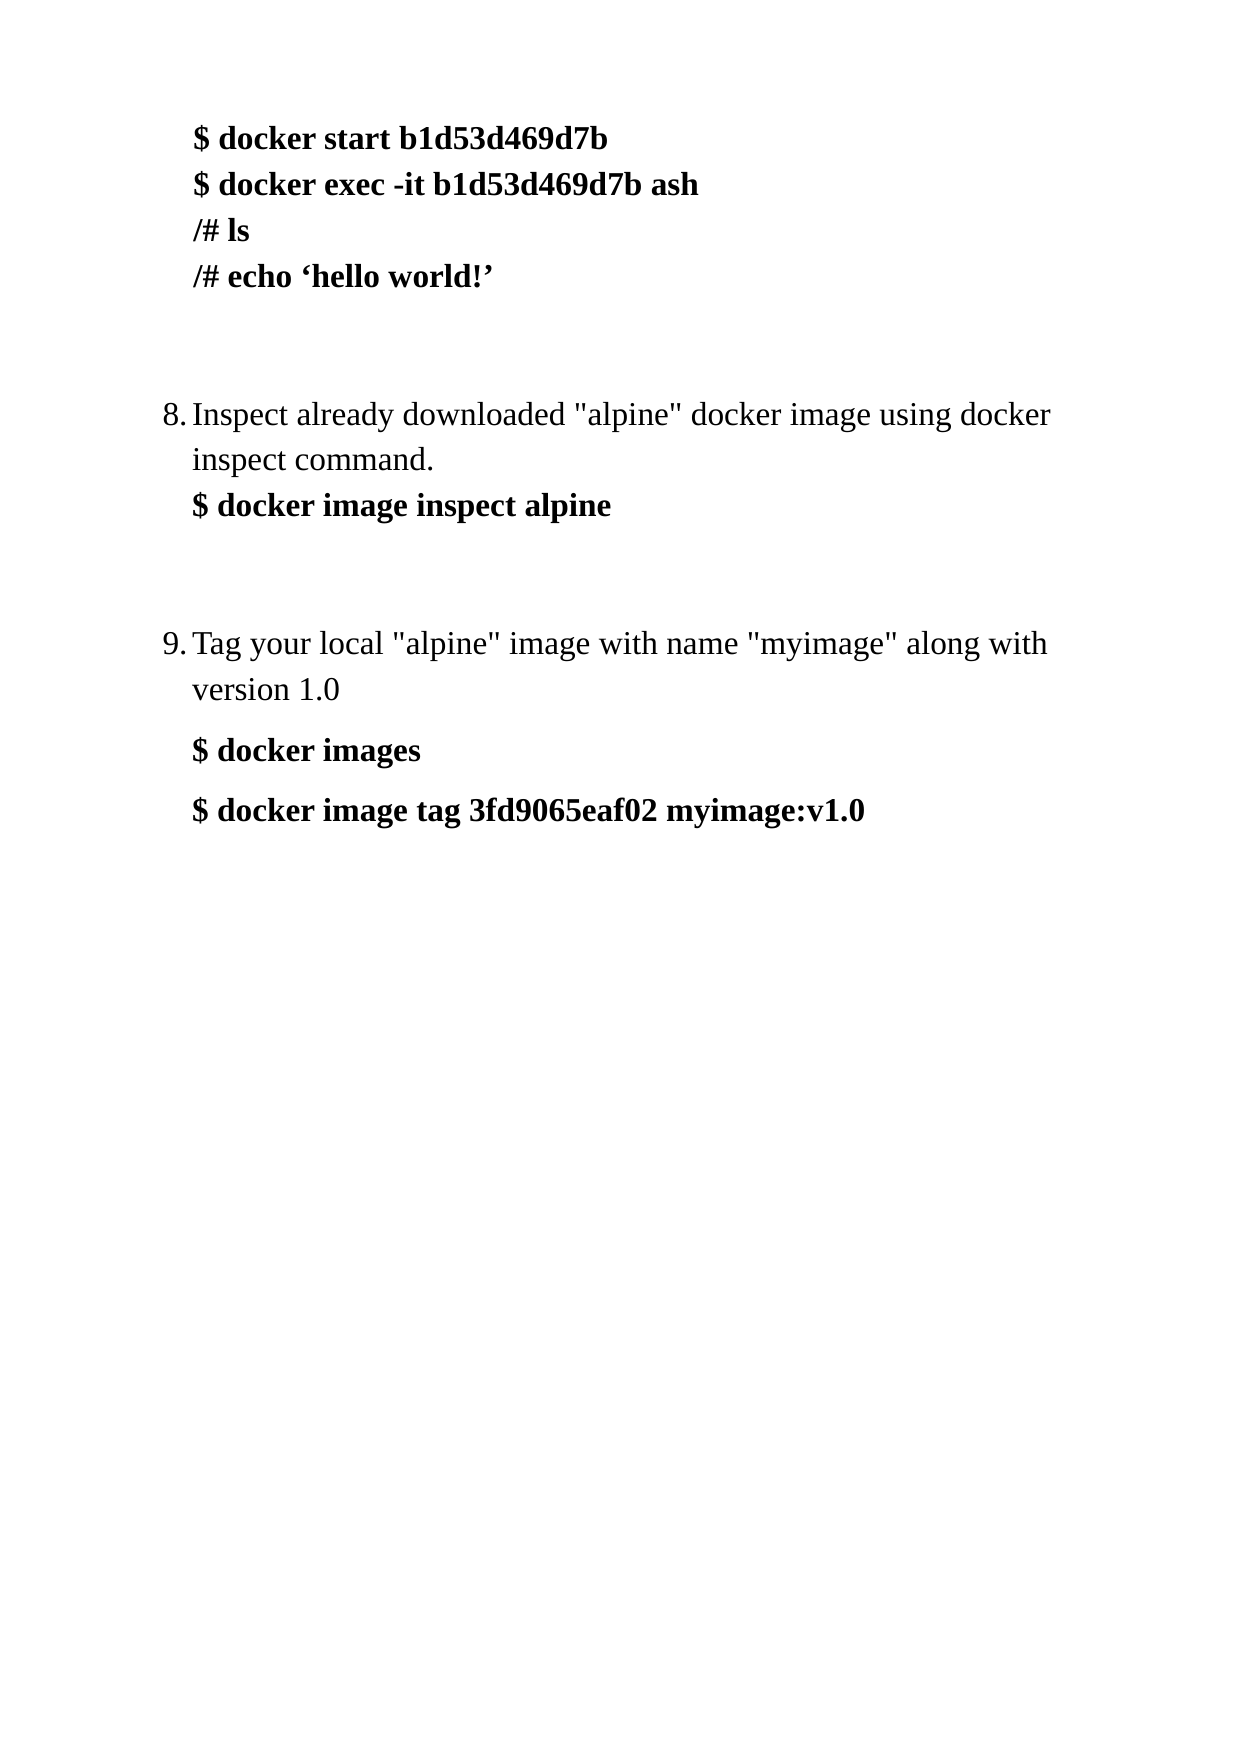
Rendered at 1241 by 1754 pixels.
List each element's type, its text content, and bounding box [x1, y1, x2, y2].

list Inspect already downloaded "alpine" docker image using docker inspect command. [162, 394, 1122, 478]
list $ docker image inspect alpine [162, 486, 1122, 524]
text /# ls [118, 210, 1122, 248]
text $ docker start b1d53d469d7b [118, 118, 1122, 156]
list $ docker image tag 3fd9065eaf02 myimage:v1.0 [162, 790, 1122, 829]
list Tag your local "alpine" image with name "myimage" along with version 1.0 [162, 623, 1122, 708]
list $ docker images [162, 730, 1122, 768]
text /# echo ‘hello world!’ [118, 256, 1122, 294]
text $ docker exec -it b1d53d469d7b ash [118, 164, 1122, 202]
